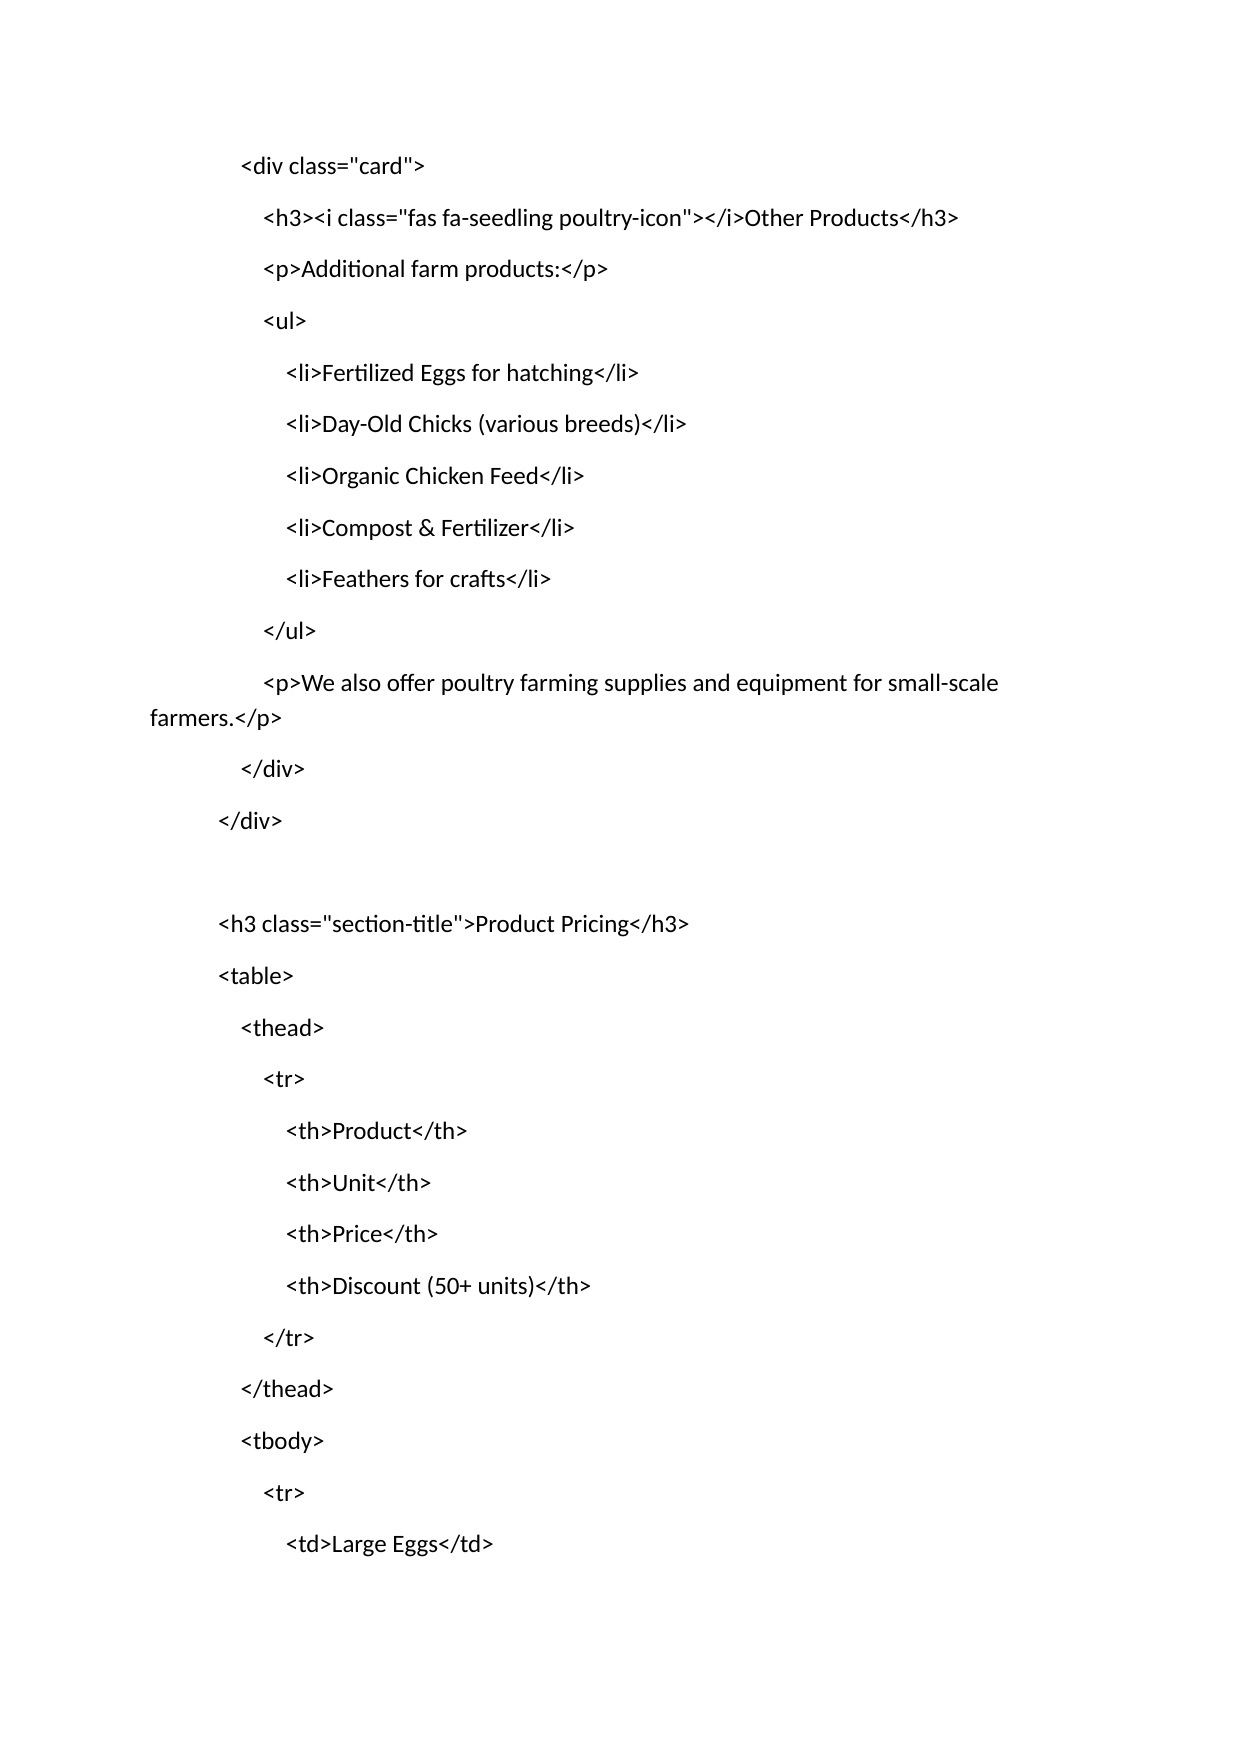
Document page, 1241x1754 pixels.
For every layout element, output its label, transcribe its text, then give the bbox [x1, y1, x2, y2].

text <td>Large Eggs</td> [150, 1528, 1090, 1559]
text <div class="card"> [150, 150, 1090, 181]
text <p>We also offer poultry farming supplies and equipment for small-scale farmers.</p> [150, 667, 1090, 732]
text <li>Compost & Fertilizer</li> [150, 512, 1090, 542]
text <th>Price</th> [150, 1218, 1090, 1249]
text <p>Additional farm products:</p> [150, 253, 1090, 284]
text <li>Organic Chicken Feed</li> [150, 460, 1090, 491]
text <tr> [150, 1063, 1090, 1094]
text <table> [150, 960, 1090, 991]
text </tr> [150, 1322, 1090, 1352]
text <li>Feathers for crafts</li> [150, 563, 1090, 594]
text <th>Product</th> [150, 1115, 1090, 1146]
text <ul> [150, 305, 1090, 336]
text </ul> [150, 615, 1090, 646]
text </div> [150, 753, 1090, 784]
text </div> [150, 805, 1090, 836]
text <th>Unit</th> [150, 1167, 1090, 1197]
text <tr> [150, 1477, 1090, 1507]
text </thead> [150, 1373, 1090, 1404]
text <thead> [150, 1012, 1090, 1042]
text <th>Discount (50+ units)</th> [150, 1270, 1090, 1301]
text <h3><i class="fas fa-seedling poultry-icon"></i>Other Products</h3> [150, 202, 1090, 232]
text <li>Day-Old Chicks (various breeds)</li> [150, 408, 1090, 439]
text <li>Fertilized Eggs for hatching</li> [150, 357, 1090, 387]
text <tbody> [150, 1425, 1090, 1456]
text <h3 class="section-title">Product Pricing</h3> [150, 908, 1090, 939]
